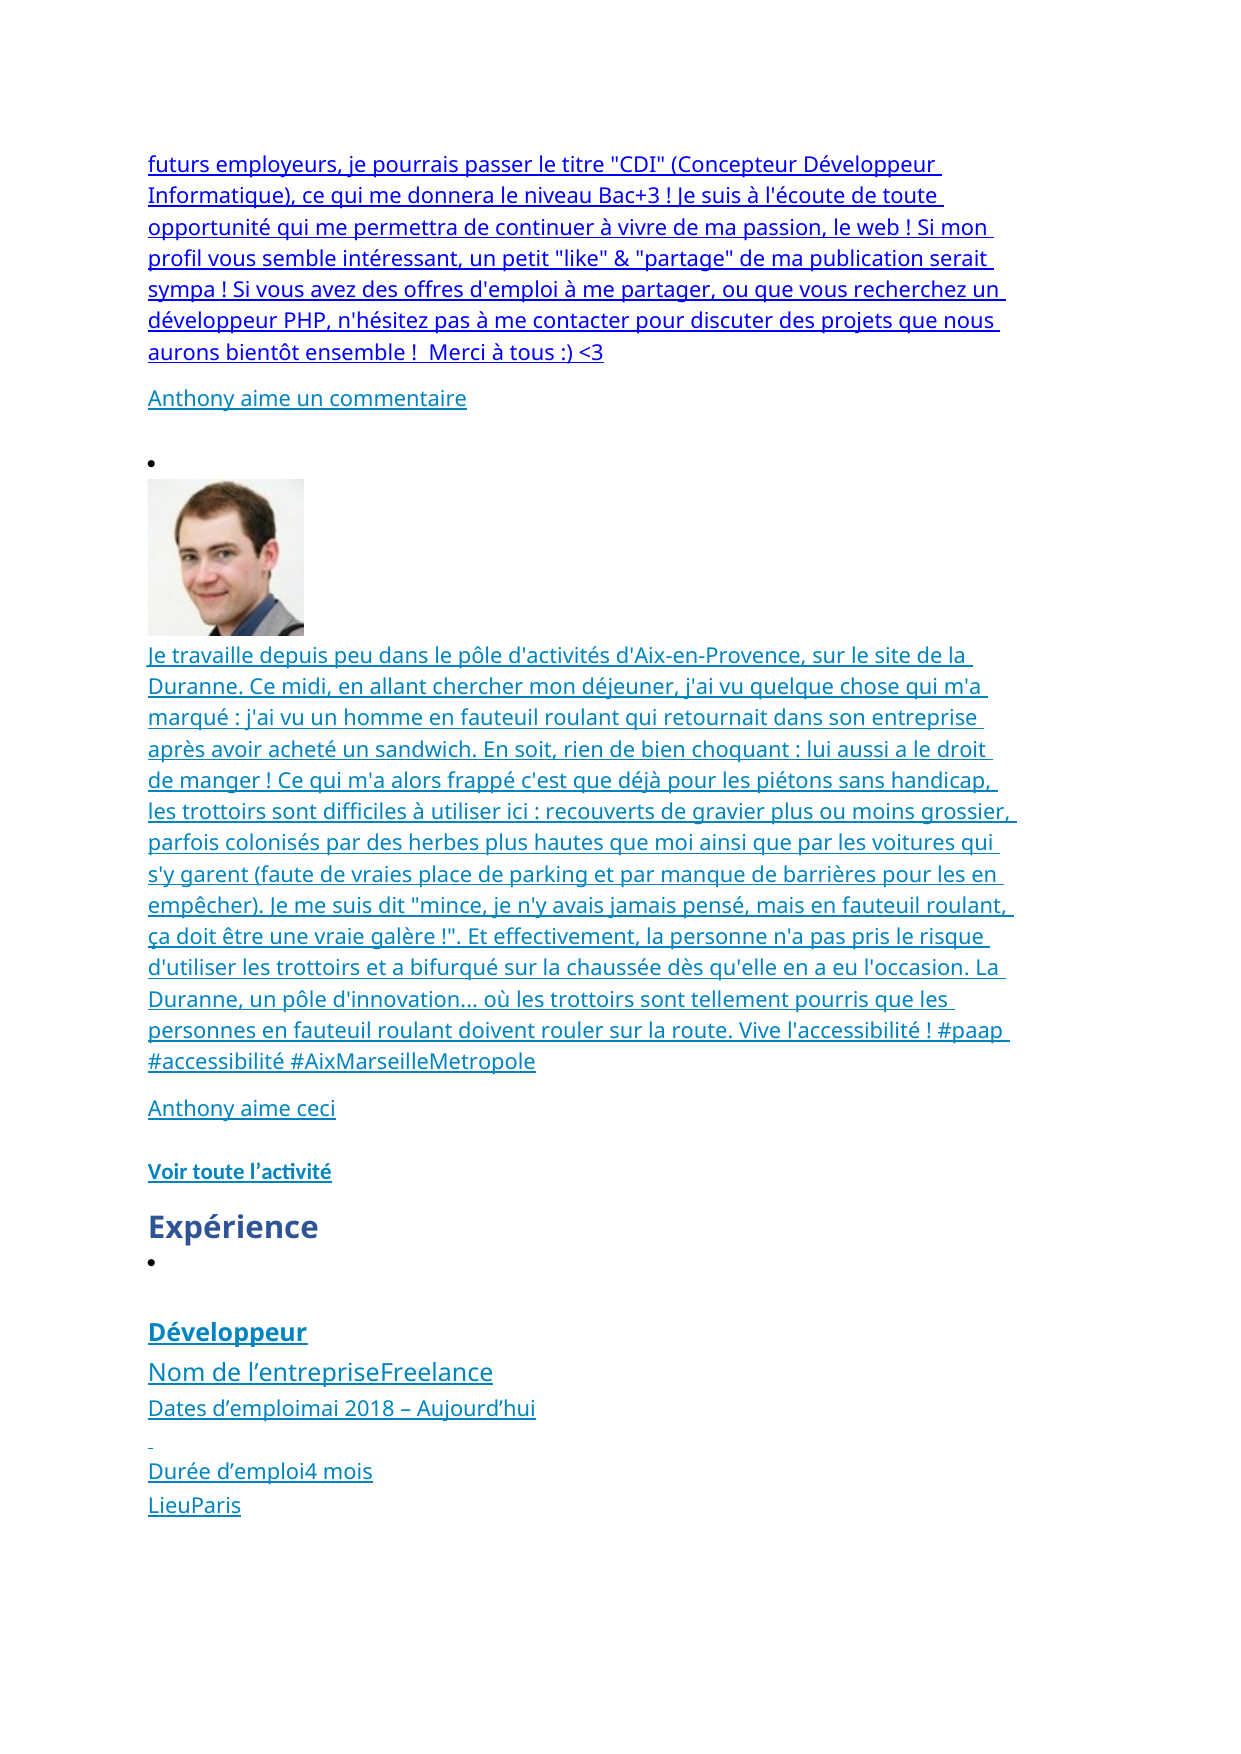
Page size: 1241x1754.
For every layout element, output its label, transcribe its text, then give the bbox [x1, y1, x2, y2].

subtitle Je travaille depuis peu dans le pôle d'activités d'Aix-en-Provence, sur le site de la Duranne. Ce midi, en allant chercher mon déjeuner, j'ai vu quelque chose qui m'a marqué : j'ai vu un homme en fauteuil roulant qui retournait dans son entreprise après avoir acheté un sandwich. En soit, rien de bien choquant : lui aussi a le droit de manger ! Ce qui m'a alors frappé c'est que déjà pour les piétons sans handicap, les trottoirs sont difficiles à utiliser ici : recouverts de gravier plus ou moins grossier, parfois colonisés par des herbes plus hautes que moi ainsi que par les voitures qui s'y garent (faute de vraies place de parking et par manque de barrières pour les en empêcher). Je me suis dit "mince, je n'y avais jamais pensé, mais en fauteuil roulant, ça doit être une vraie galère !". Et effectivement, la personne n'a pas pris le risque d'utiliser les trottoirs et a bifurqué sur la chaussée dès qu'elle en a eu l'occasion. La Duranne, un pôle d'innovation... où les trottoirs sont tellement pourris que les personnes en fauteuil roulant doivent rouler sur la route. Vive l'accessibilité ! #paap #accessibilité #AixMarseilleMetropole [148, 638, 1018, 1076]
subtitle LieuParis [148, 1488, 1093, 1520]
picture [147, 479, 304, 636]
subtitle Expérience [148, 1204, 1093, 1247]
subtitle futurs employeurs, je pourrais passer le titre "CDI" (Concepteur Développeur Informatique), ce qui me donnera le niveau Bac+3 ! Je suis à l'écoute de toute opportunité qui me permettra de continuer à vivre de ma passion, le web ! Si mon profil vous semble intéressant, un petit "like" & "partage" de ma publication serait sympa ! Si vous avez des offres d'emploi à me partager, ou que vous recherchez un développeur PHP, n'hésitez pas à me contacter pour discuter des projets que nous aurons bientôt ensemble ! Merci à tous :) <3 [148, 148, 1018, 366]
text Anthony aime ceci [148, 1079, 1018, 1123]
subtitle Nom de l’entrepriseFreelance [148, 1351, 1093, 1389]
text Anthony aime un commentaire [148, 369, 1018, 413]
subtitle Durée d’emploi4 mois [148, 1454, 1093, 1486]
subtitle Développeur [148, 1311, 1093, 1348]
subtitle Dates d’emploimai 2018 – Aujourd’hui [148, 1392, 1093, 1423]
text Voir toute l’activité [148, 1157, 1093, 1185]
